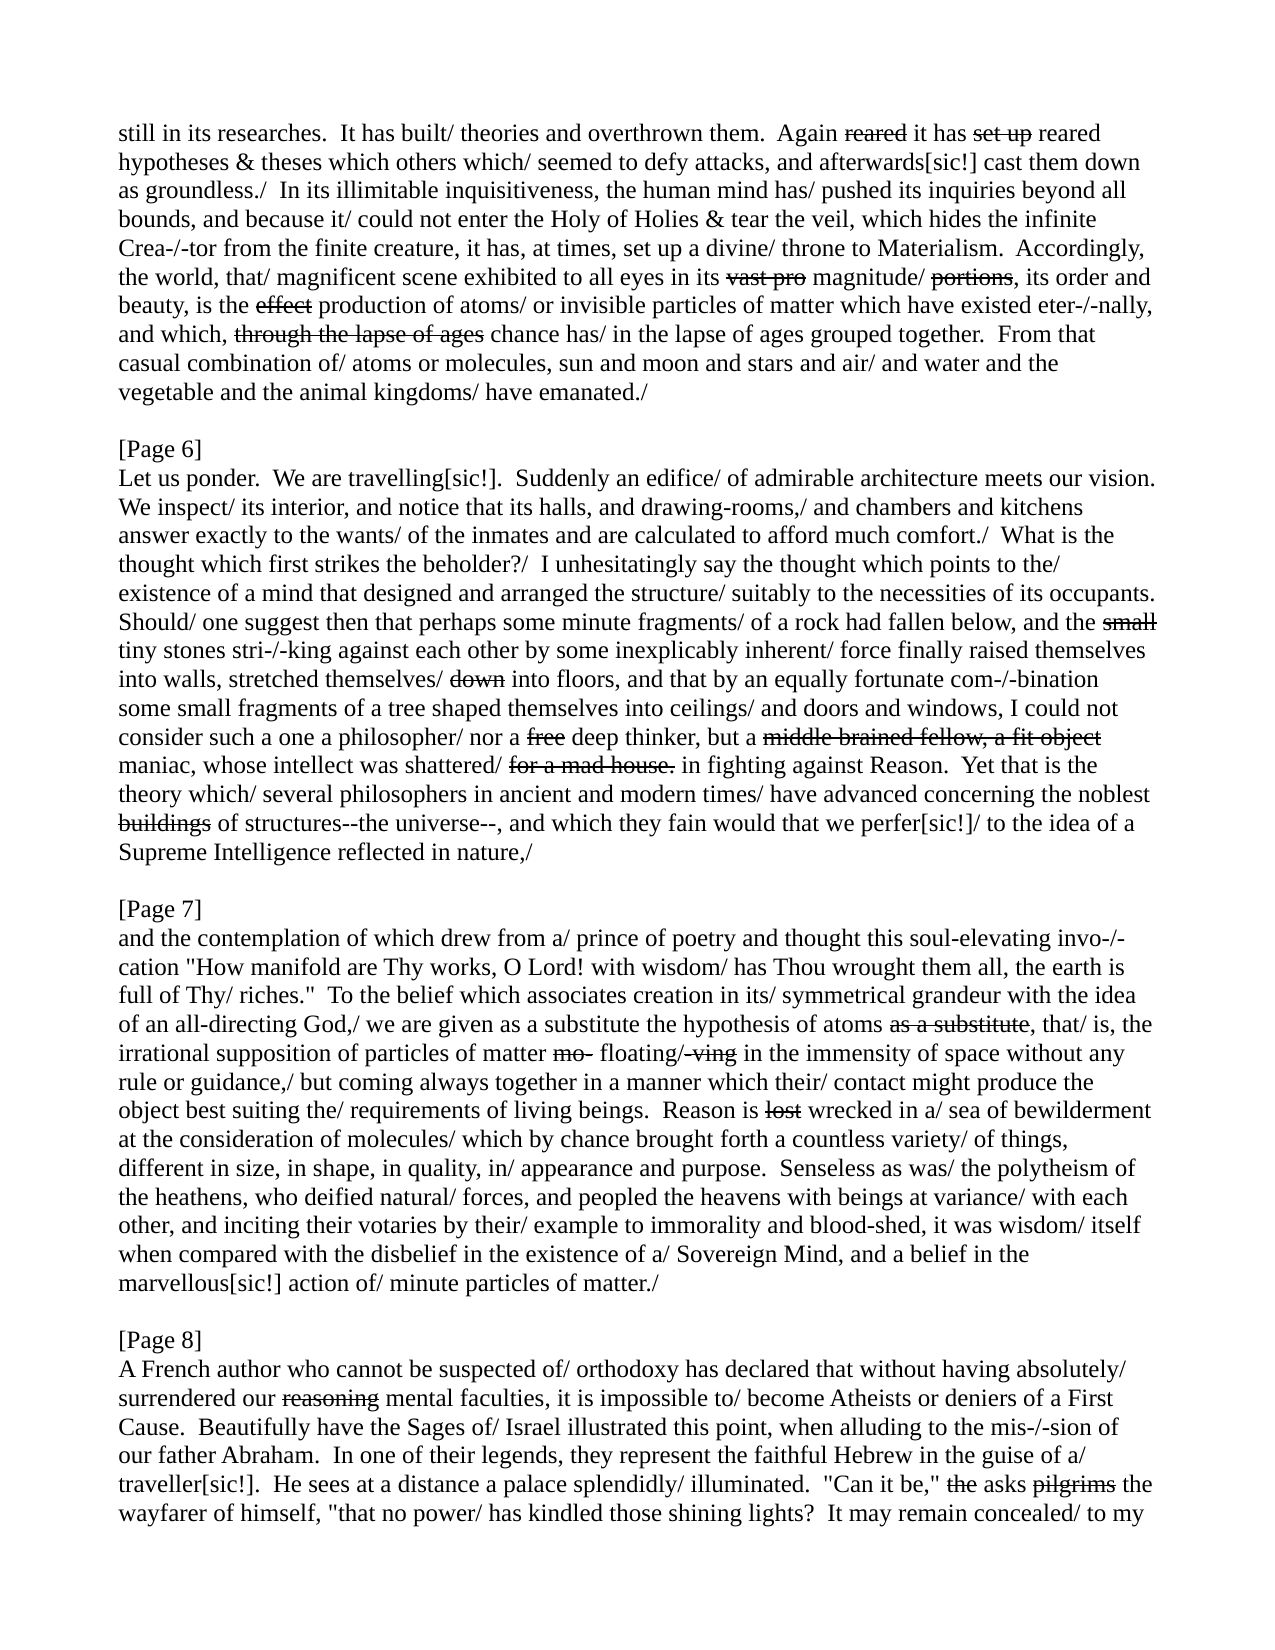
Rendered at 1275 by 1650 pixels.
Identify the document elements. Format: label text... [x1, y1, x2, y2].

text A French author who cannot be suspected of/ orthodoxy has declared that without having absolutely/ surrendered our reasoning mental faculties, it is impossible to/ become Atheists or deniers of a First Cause. Beautifully have the Sages of/ Israel illustrated this point, when alluding to the mis-/-sion of our father Abraham. In one of their legends, they represent the faithful Hebrew in the guise of a/ traveller[sic!]. He sees at a distance a palace splendidly/ illuminated. "Can it be," the asks pilgrims the wayfarer of himself, "that no power/ has kindled those shining lights? It may remain concealed/ to my [118, 1354, 1157, 1527]
text still in its researches. It has built/ theories and overthrown them. Again reared it has set up reared hypotheses & theses which others which/ seemed to defy attacks, and afterwards[sic!] cast them down as groundless./ In its illimitable inquisitiveness, the human mind has/ pushed its inquiries beyond all bounds, and because it/ could not enter the Holy of Holies & tear the veil, which hides the infinite Crea-/-tor from the finite creature, it has, at times, set up a divine/ throne to Materialism. Accordingly, the world, that/ magnificent scene exhibited to all eyes in its vast pro magnitude/ portions, its order and beauty, is the effect production of atoms/ or invisible particles of matter which have existed eter-/-nally, and which, through the lapse of ages chance has/ in the lapse of ages grouped together. From that casual combination of/ atoms or molecules, sun and moon and stars and air/ and water and the vegetable and the animal kingdoms/ have emanated./ [118, 118, 1157, 406]
text and the contemplation of which drew from a/ prince of poetry and thought this soul-elevating invo-/-cation "How manifold are Thy works, O Lord! with wisdom/ has Thou wrought them all, the earth is full of Thy/ riches." To the belief which associates creation in its/ symmetrical grandeur with the idea of an all-directing God,/ we are given as a substitute the hypothesis of atoms as a substitute, that/ is, the irrational supposition of particles of matter mo- floating/-ving in the immensity of space without any rule or guidance,/ but coming always together in a manner which their/ contact might produce the object best suiting the/ requirements of living beings. Reason is lost wrecked in a/ sea of bewilderment at the consideration of molecules/ which by chance brought forth a countless variety/ of things, different in size, in shape, in quality, in/ appearance and purpose. Senseless as was/ the polytheism of the heathens, who deified natural/ forces, and peopled the heavens with beings at variance/ with each other, and inciting their votaries by their/ example to immorality and blood-shed, it was wisdom/ itself when compared with the disbelief in the existence of a/ Sovereign Mind, and a belief in the marvellous[sic!] action of/ minute particles of matter./ [118, 923, 1157, 1297]
text Let us ponder. We are travelling[sic!]. Suddenly an edifice/ of admirable architecture meets our vision. We inspect/ its interior, and notice that its halls, and drawing-rooms,/ and chambers and kitchens answer exactly to the wants/ of the inmates and are calculated to afford much comfort./ What is the thought which first strikes the beholder?/ I unhesitatingly say the thought which points to the/ existence of a mind that designed and arranged the structure/ suitably to the necessities of its occupants. Should/ one suggest then that perhaps some minute fragments/ of a rock had fallen below, and the small tiny stones stri-/-king against each other by some inexplicably inherent/ force finally raised themselves into walls, stretched themselves/ down into floors, and that by an equally fortunate com-/-bination some small fragments of a tree shaped themselves into ceilings/ and doors and windows, I could not consider such a one a philosopher/ nor a free deep thinker, but a middle brained fellow, a fit object maniac, whose intellect was shattered/ for a mad house. in fighting against Reason. Yet that is the theory which/ several philosophers in ancient and modern times/ have advanced concerning the noblest buildings of structures--the universe--, and which they fain would that we perfer[sic!]/ to the idea of a Supreme Intelligence reflected in nature,/ [118, 463, 1157, 866]
text [Page 8] [118, 1326, 1157, 1354]
text [Page 6] [118, 434, 1157, 463]
text [Page 7] [118, 894, 1157, 923]
